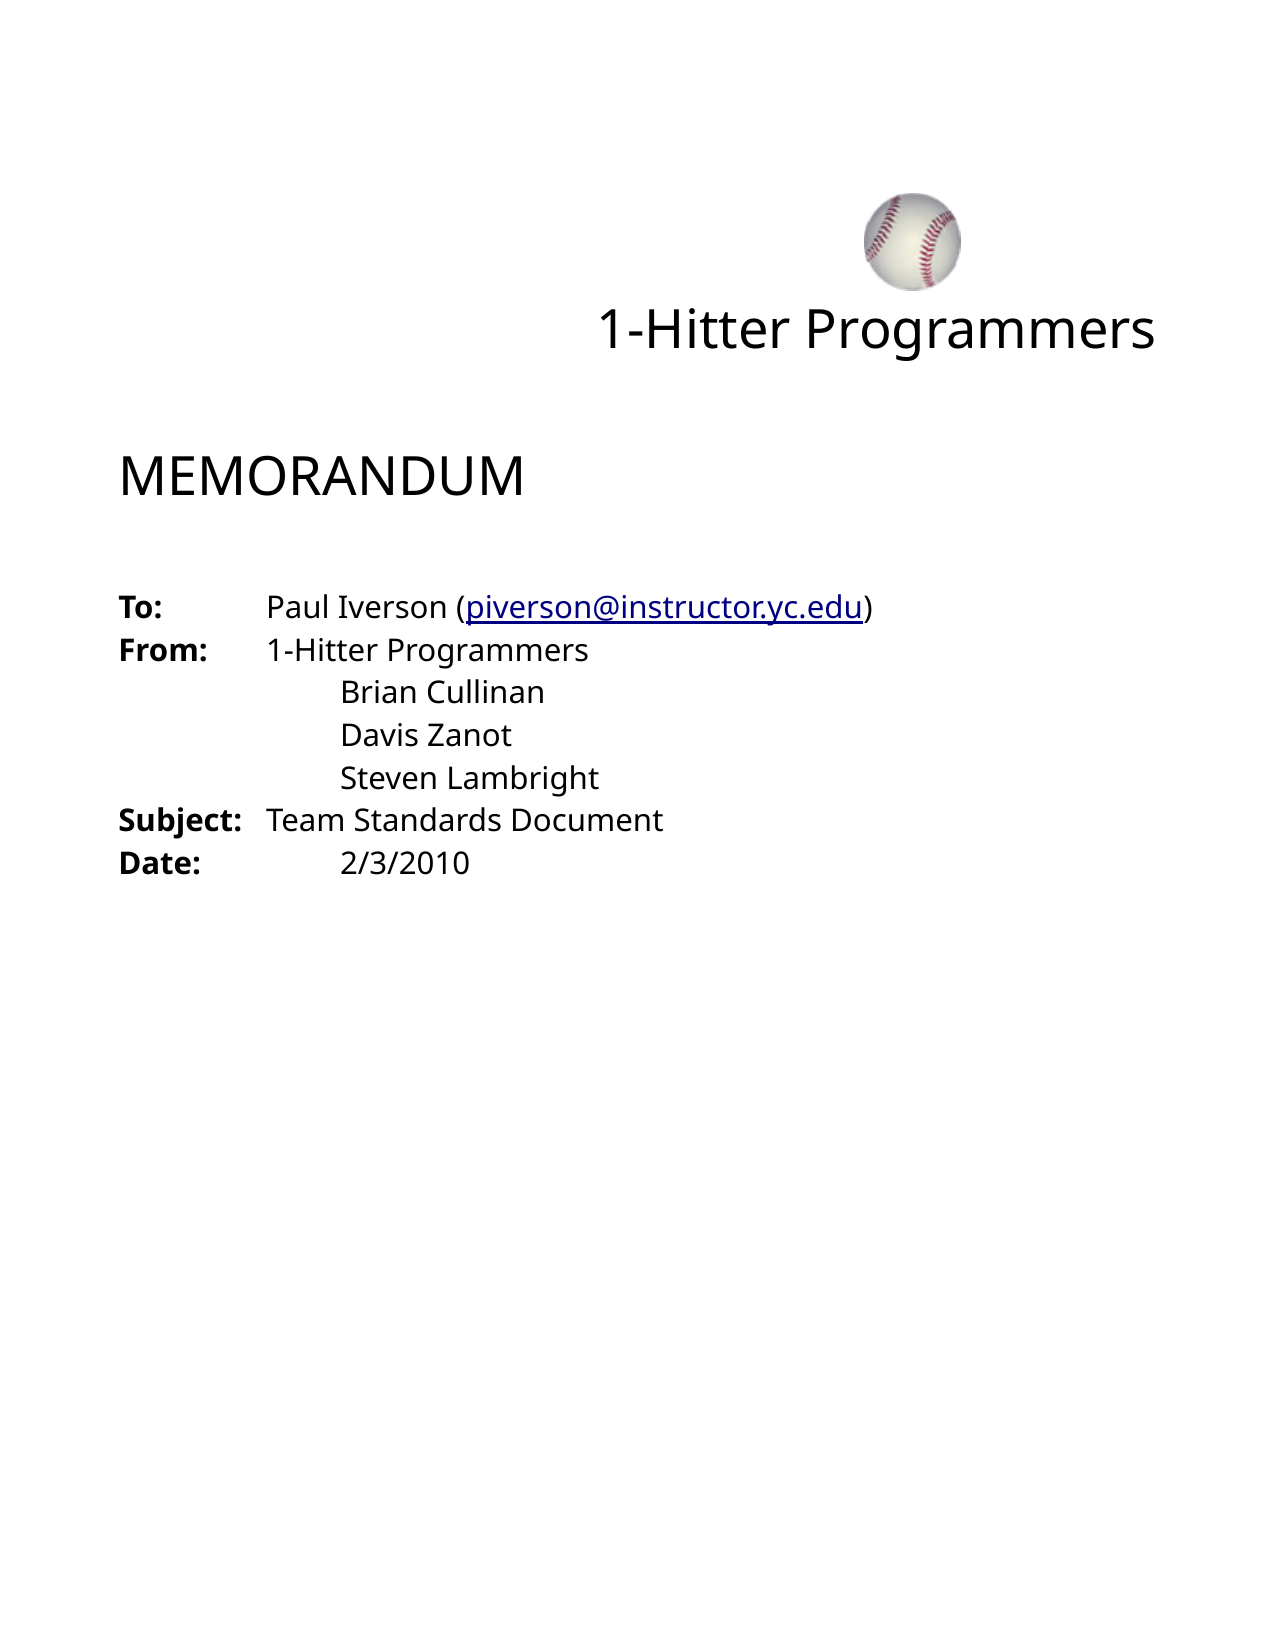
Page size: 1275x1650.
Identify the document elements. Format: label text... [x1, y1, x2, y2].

text Steven Lambright [118, 756, 1157, 798]
text From: 1-Hitter Programmers [118, 628, 1157, 671]
text Brian Cullinan [118, 671, 1157, 713]
text MEMORANDUM [118, 438, 1157, 512]
text Date: 2/3/2010 [118, 841, 1157, 883]
text To: Paul Iverson (piverson@instructor.yc.edu) [118, 585, 1157, 628]
text Subject: Team Standards Document [118, 798, 1157, 841]
picture [864, 193, 961, 291]
text Davis Zanot [118, 713, 1157, 756]
text 1-Hitter Programmers [118, 176, 1157, 364]
